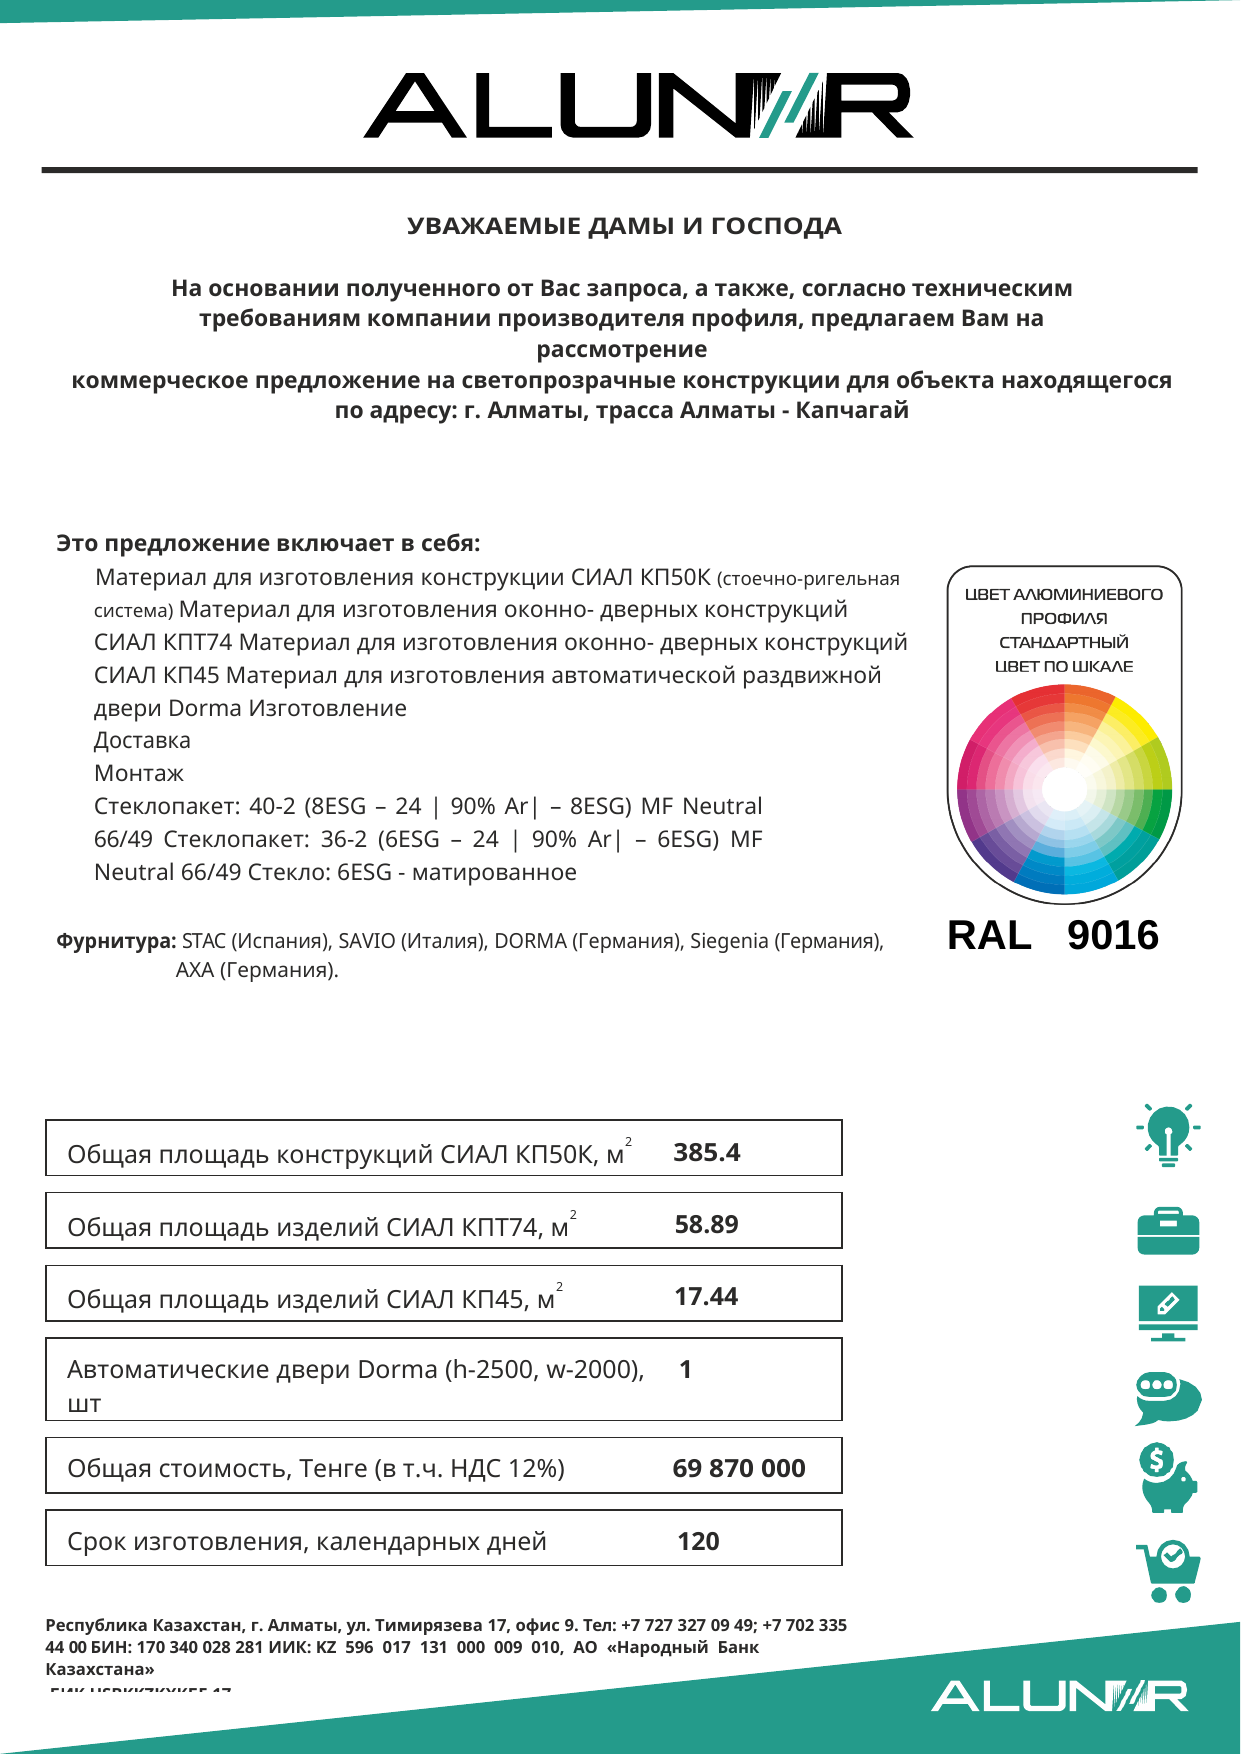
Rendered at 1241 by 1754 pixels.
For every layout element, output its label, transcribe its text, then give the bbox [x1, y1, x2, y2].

picture [1151, 1587, 1167, 1603]
text Материал для изготовления конструкции СИАЛ КП50К (стоечно-ригельная система) Материал для изготовления оконно- дверных конструкций СИАЛ КПТ74 Материал для изготовления оконно- дверных конструкций СИАЛ КП45 Материал для изготовления автоматической раздвижной двери Dorma Изготовление [94, 560, 911, 723]
picture [1139, 1442, 1174, 1477]
subtitle УВАЖАЕМЫЕ ДАМЫ И ГОСПОДА [127, 210, 1122, 241]
table_cell [657, 1176, 842, 1192]
text RAL 9016 [947, 905, 1183, 958]
table_cell [46, 1494, 657, 1509]
table_cell Общая стоимость, Тенге (в т.ч. НДС 12%) [47, 1438, 657, 1492]
table_cell Общая площадь изделий СИАЛ КП45, м2 [47, 1266, 657, 1320]
picture [1163, 1548, 1183, 1562]
picture [1160, 1296, 1175, 1311]
table_cell [657, 1421, 842, 1437]
table_header Общая площадь конструкций СИАЛ КП50К, м2 [47, 1121, 657, 1175]
table_cell [46, 1249, 657, 1264]
table_cell 58.89 [657, 1193, 841, 1247]
table_cell [46, 1421, 657, 1437]
text Стеклопакет: 40-2 (8ESG – 24 | 90% Ar| – 8ESG) MF Neutral 66/49 Стеклопакет: 36-2 (6ESG – 24 | 90% Ar| – 6ESG) MF Neutral 66/49 Стекло: 6ESG - матированное [94, 790, 763, 887]
picture [1175, 1586, 1191, 1603]
table_cell Автоматические двери Dorma (h-2500, w-2000), шт [47, 1339, 657, 1419]
table_cell [657, 1249, 842, 1264]
picture [1136, 1372, 1177, 1397]
table_cell [657, 1322, 842, 1337]
table_header 385.4 [657, 1121, 841, 1175]
text Это предложение включает в себя: [56, 527, 1194, 565]
picture [946, 565, 1183, 905]
table_cell 17.44 [657, 1266, 841, 1320]
picture [1116, 1680, 1145, 1711]
table_cell [46, 1322, 657, 1337]
table_cell [657, 1494, 842, 1509]
table_cell [46, 1176, 657, 1192]
text Доставка Монтаж [94, 724, 267, 788]
table_cell Общая площадь изделий СИАЛ КПТ74, м2 [47, 1193, 657, 1247]
table_cell 120 [657, 1511, 841, 1565]
table_cell 1 [657, 1339, 841, 1419]
text На основании полученного от Вас запроса, а также, согласно техническим требованиям компании производителя профиля, предлагаем Вам на рассмотрение [127, 272, 1117, 364]
text Фурнитура: STAC (Испания), SAVIO (Италия), DORMA (Германия), Siegenia (Германия), AXA (Германия). [56, 926, 892, 984]
table_cell Срок изготовления, календарных дней [47, 1511, 657, 1565]
table_cell 69 870 000 [657, 1438, 841, 1492]
text коммерческое предложение на светопрозрачные конструкции для объекта находящегося по адресу: г. Алматы, трасса Алматы - Капчагай [61, 364, 1183, 425]
